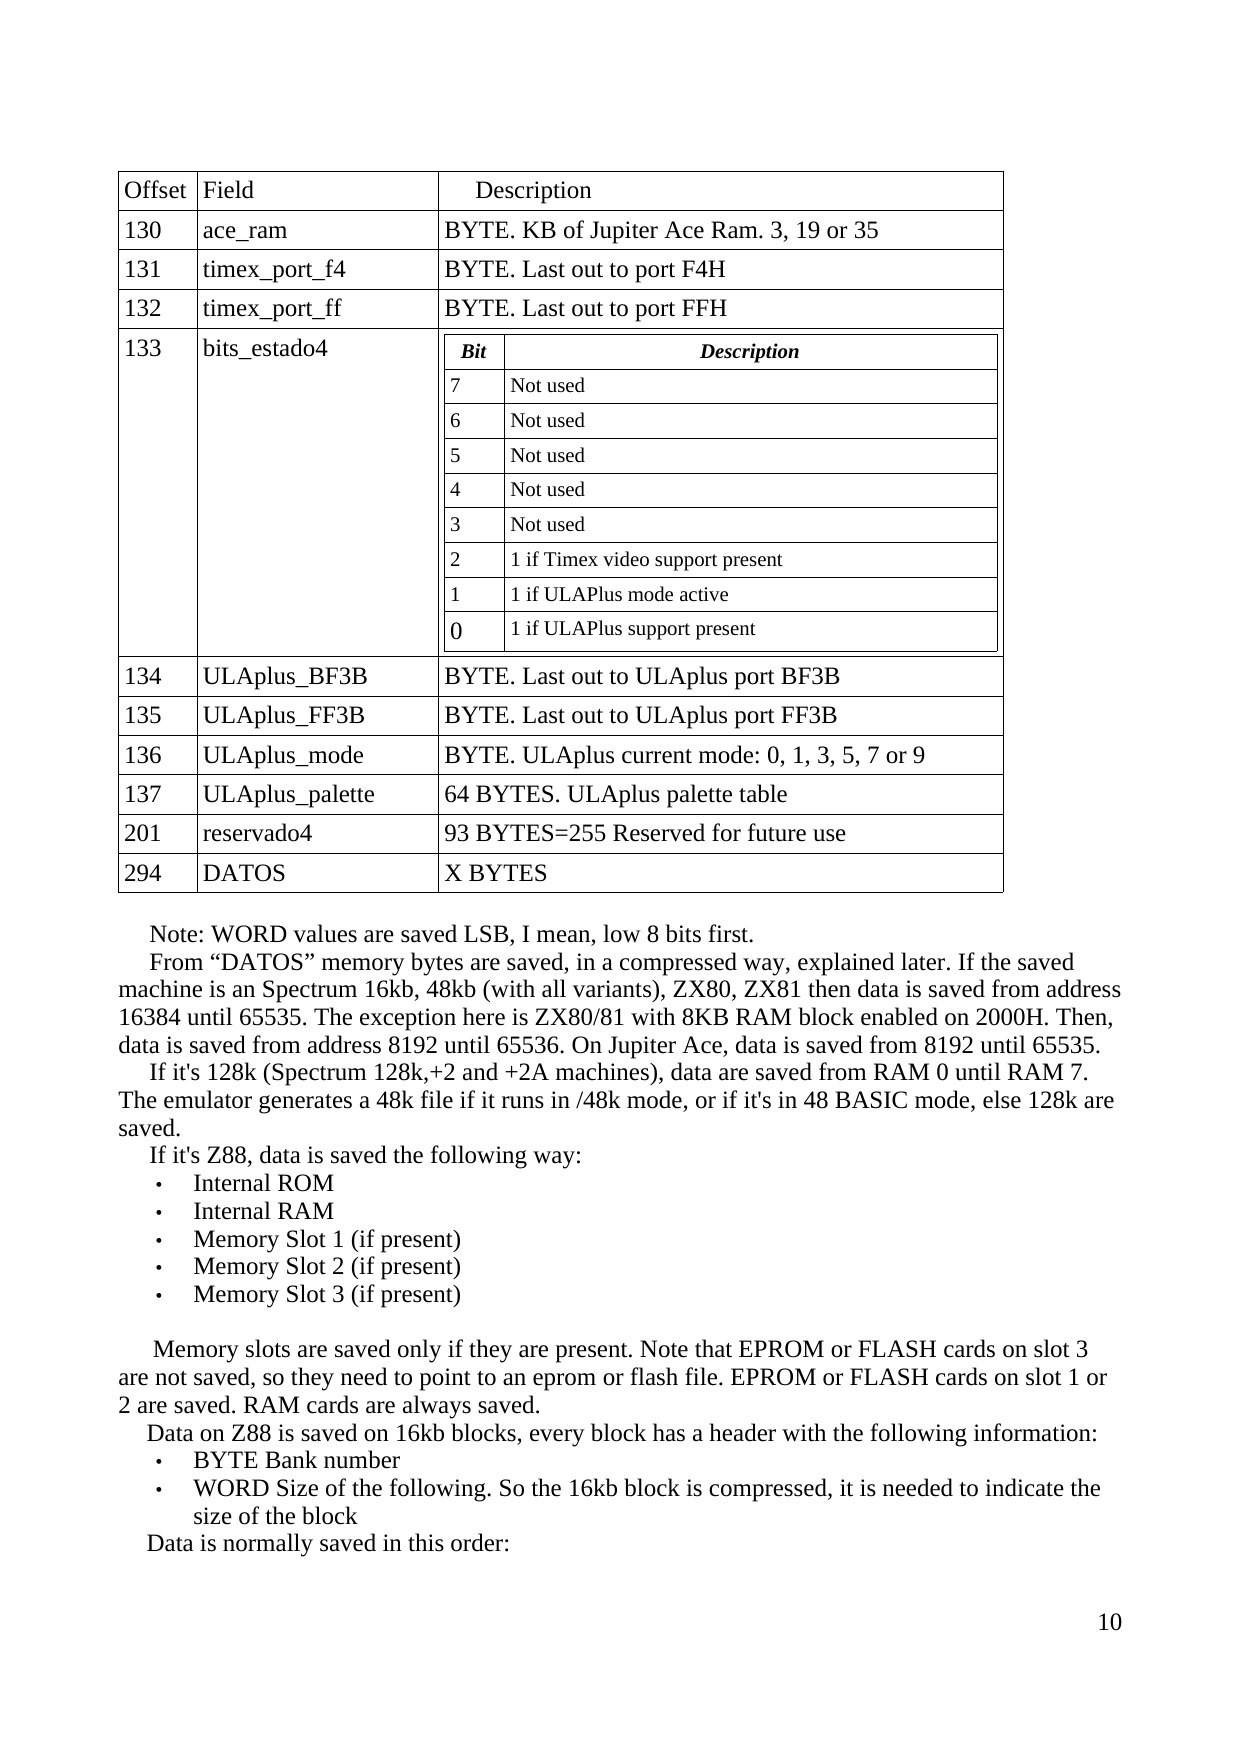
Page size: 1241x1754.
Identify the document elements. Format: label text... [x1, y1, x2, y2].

table_cell bits_estado4 [198, 329, 438, 656]
table_header Field [198, 172, 438, 210]
table_cell Not used [505, 508, 997, 542]
table_cell 201 [119, 815, 197, 853]
table_cell timex_port_f4 [198, 250, 438, 289]
table_cell 2 [445, 543, 504, 577]
list Internal RAM [156, 1197, 1122, 1225]
table_cell ace_ram [198, 211, 438, 249]
table_cell 0 [445, 612, 504, 651]
table_cell Not used [505, 404, 997, 438]
table_cell 294 [119, 854, 197, 892]
table_cell 1 if ULAPlus support present [505, 612, 997, 651]
table_cell BYTE. Last out to port F4H [439, 250, 1003, 289]
table_cell 132 [119, 290, 197, 328]
table_cell 64 BYTES. ULAplus palette table [439, 775, 1003, 813]
table_cell BYTE. KB of Jupiter Ace Ram. 3, 19 or 35 [439, 211, 1003, 249]
table_cell BYTE. Last out to ULAplus port FF3B [439, 697, 1003, 735]
list BYTE Bank number [156, 1446, 1122, 1474]
table_cell Not used [505, 370, 997, 403]
list Memory Slot 3 (if present) [156, 1280, 1122, 1308]
table_cell 1 [445, 578, 504, 611]
table_cell ULAplus_FF3B [198, 697, 438, 735]
table_cell Not used [505, 474, 997, 507]
table_cell BYTE. Last out to port FFH [439, 290, 1003, 328]
table_cell DATOS [198, 854, 438, 892]
table_cell 1 if Timex video support present [505, 543, 997, 577]
table_header Description [439, 172, 1003, 210]
table_cell 7 [445, 370, 504, 403]
text Data is normally saved in this order: [118, 1529, 1122, 1557]
table_cell 130 [119, 211, 197, 249]
text If it's 128k (Spectrum 128k,+2 and +2A machines), data are saved from RAM 0 until RAM 7. The emulator generates a 48k file if it runs in /48k mode, or if it's in 48 BASIC mode, else 128k are saved. [118, 1058, 1122, 1142]
table_cell 5 [445, 439, 504, 472]
table_cell 93 BYTES=255 Reserved for future use [439, 815, 1003, 853]
table_header Offset [119, 172, 197, 210]
table_cell 1 if ULAPlus mode active [505, 578, 997, 611]
table_cell timex_port_ff [198, 290, 438, 328]
table_cell 133 [119, 329, 197, 656]
table_cell ULAplus_mode [198, 736, 438, 774]
table_cell 137 [119, 775, 197, 813]
text From “DATOS” memory bytes are saved, in a compressed way, explained later. If the saved machine is an Spectrum 16kb, 48kb (with all variants), ZX80, ZX81 then data is saved from address 16384 until 65535. The exception here is ZX80/81 with 8KB RAM block enabled on 2000H. Then, data is saved from address 8192 until 65536. On Jupiter Ace, data is saved from 8192 until 65535. [118, 948, 1122, 1058]
table_cell BYTE. ULAplus current mode: 0, 1, 3, 5, 7 or 9 [439, 736, 1003, 774]
table_cell Not used [505, 439, 997, 472]
text Note: WORD values are saved LSB, I mean, low 8 bits first. [118, 920, 1122, 948]
table_cell ULAplus_BF3B [198, 657, 438, 696]
list Memory Slot 2 (if present) [156, 1252, 1122, 1280]
table_cell reservado4 [198, 815, 438, 853]
list Memory Slot 1 (if present) [156, 1225, 1122, 1252]
table_cell X BYTES [439, 854, 1003, 892]
table_header Description [505, 335, 997, 368]
table_cell 3 [445, 508, 504, 542]
table_cell 136 [119, 736, 197, 774]
table_cell BYTE. Last out to ULAplus port BF3B [439, 657, 1003, 696]
table_cell 4 [445, 474, 504, 507]
text Memory slots are saved only if they are present. Note that EPROM or FLASH cards on slot 3 are not saved, so they need to point to an eprom or flash file. EPROM or FLASH cards on slot 1 or 2 are saved. RAM cards are always saved. [118, 1336, 1122, 1419]
table_cell 6 [445, 404, 504, 438]
table_cell [439, 329, 1003, 656]
list Internal ROM [156, 1169, 1122, 1197]
table_header Bit [445, 335, 504, 368]
text If it's Z88, data is saved the following way: [118, 1142, 1122, 1169]
table_cell 135 [119, 697, 197, 735]
table_cell 131 [119, 250, 197, 289]
list WORD Size of the following. So the 16kb block is compressed, it is needed to indicate the size of the block [156, 1474, 1122, 1529]
text Data on Z88 is saved on 16kb blocks, every block has a header with the following information: [118, 1419, 1122, 1446]
table_cell 134 [119, 657, 197, 696]
table_cell ULAplus_palette [198, 775, 438, 813]
